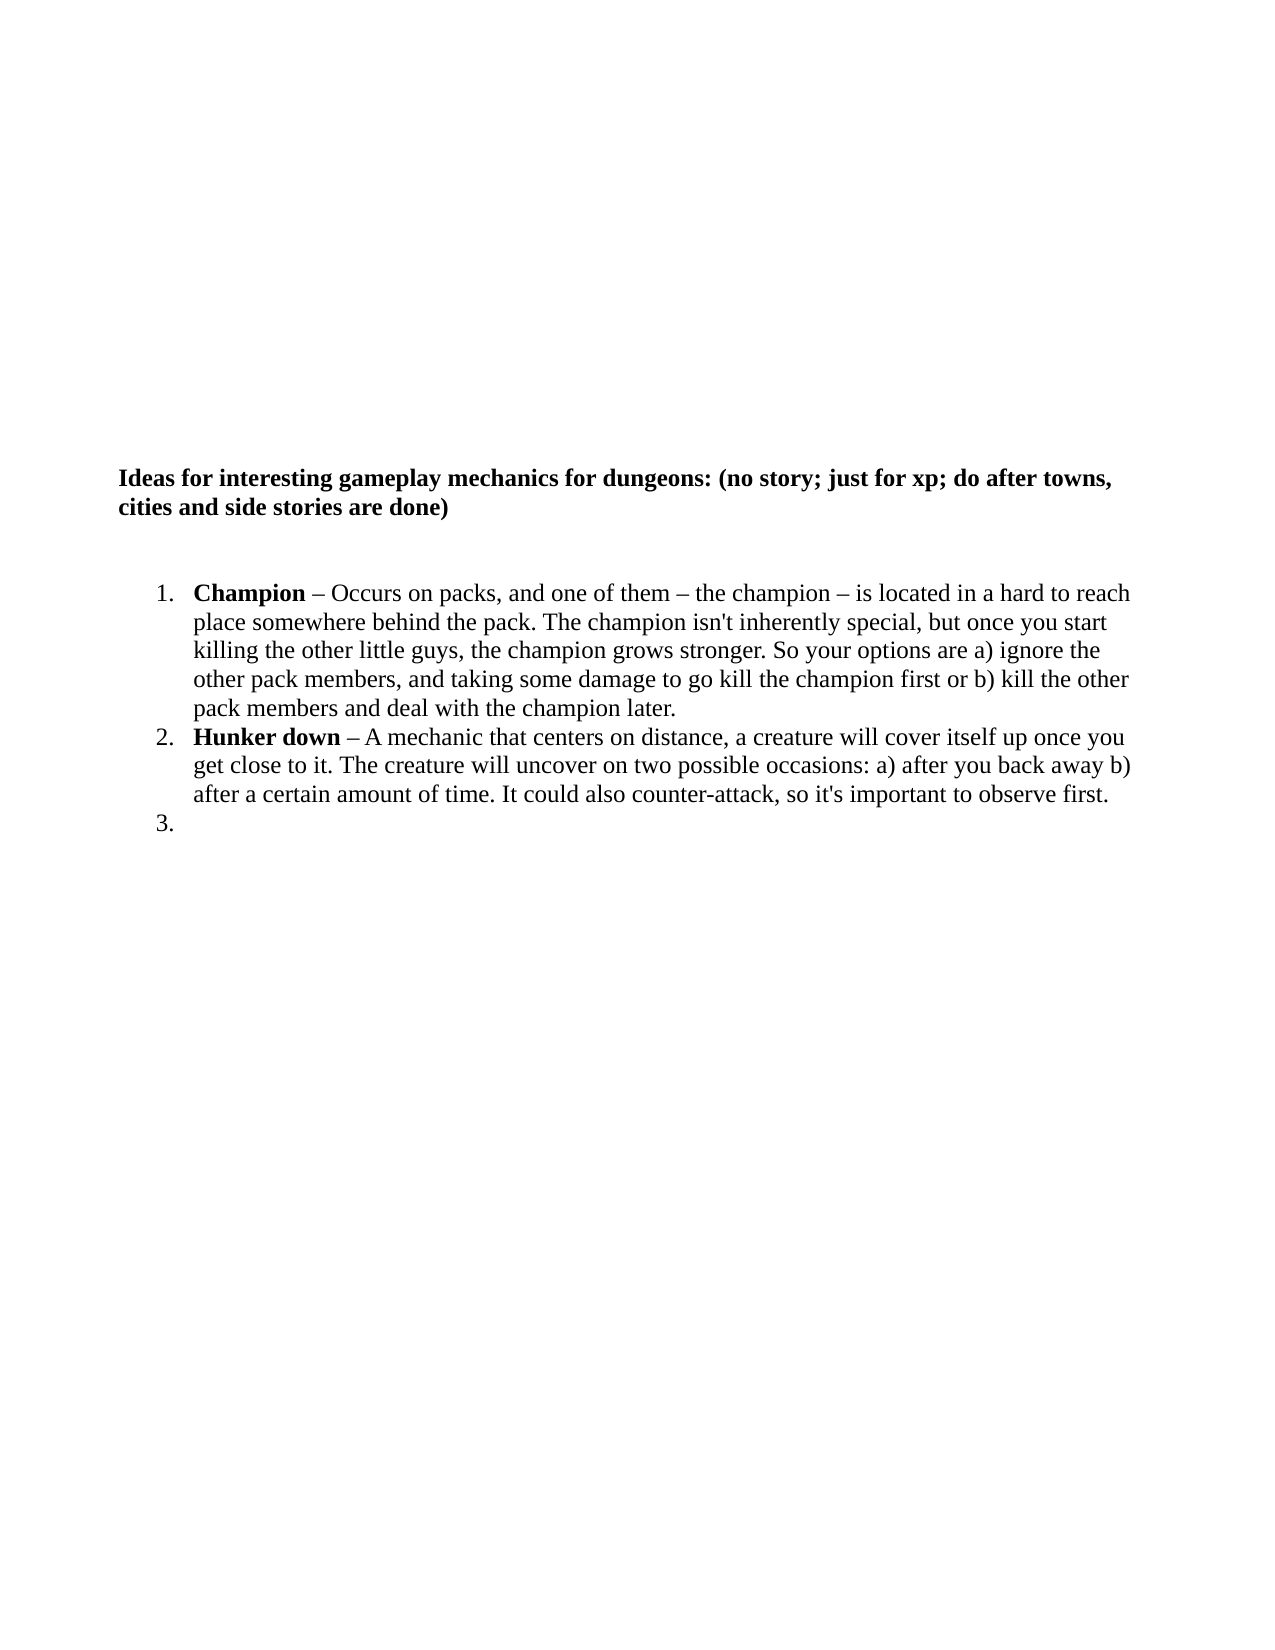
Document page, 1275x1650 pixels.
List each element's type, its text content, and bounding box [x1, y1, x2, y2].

text Ideas for interesting gameplay mechanics for dungeons: (no story; just for xp; do after towns, cities and side stories are done) [118, 463, 1157, 521]
list Champion – Occurs on packs, and one of them – the champion – is located in a hard to reach place somewhere behind the pack. The champion isn't inherently special, but once you start killing the other little guys, the champion grows stronger. So your options are a) ignore the other pack members, and taking some damage to go kill the champion first or b) kill the other pack members and deal with the champion later. [156, 578, 1157, 722]
list Hunker down – A mechanic that centers on distance, a creature will cover itself up once you get close to it. The creature will uncover on two possible occasions: a) after you back away b) after a certain amount of time. It could also counter-attack, so it's important to observe first. [156, 722, 1157, 808]
